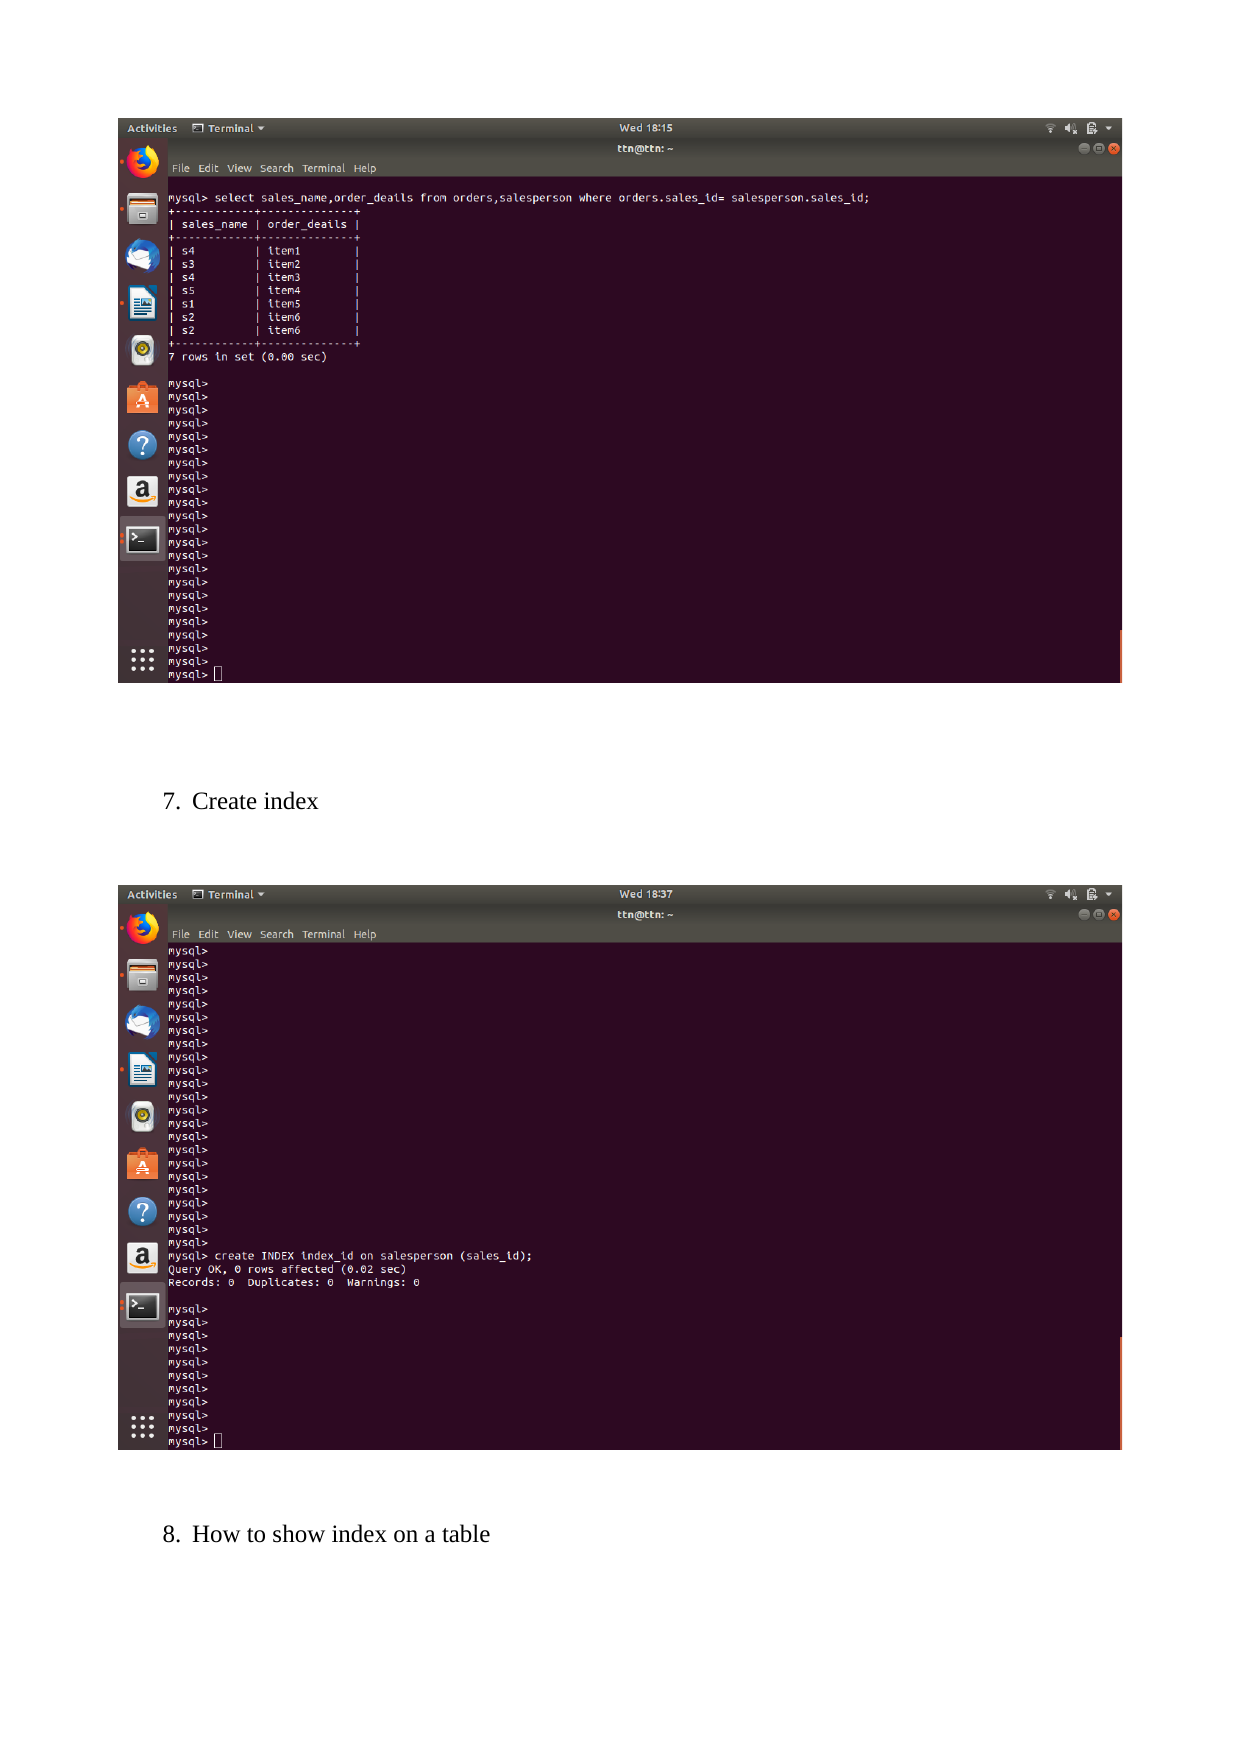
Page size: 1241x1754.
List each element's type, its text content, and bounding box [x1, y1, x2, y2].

picture [118, 118, 1123, 683]
picture [118, 885, 1123, 1450]
list Create index [162, 786, 1122, 814]
list How to show index on a table [162, 1519, 1122, 1548]
